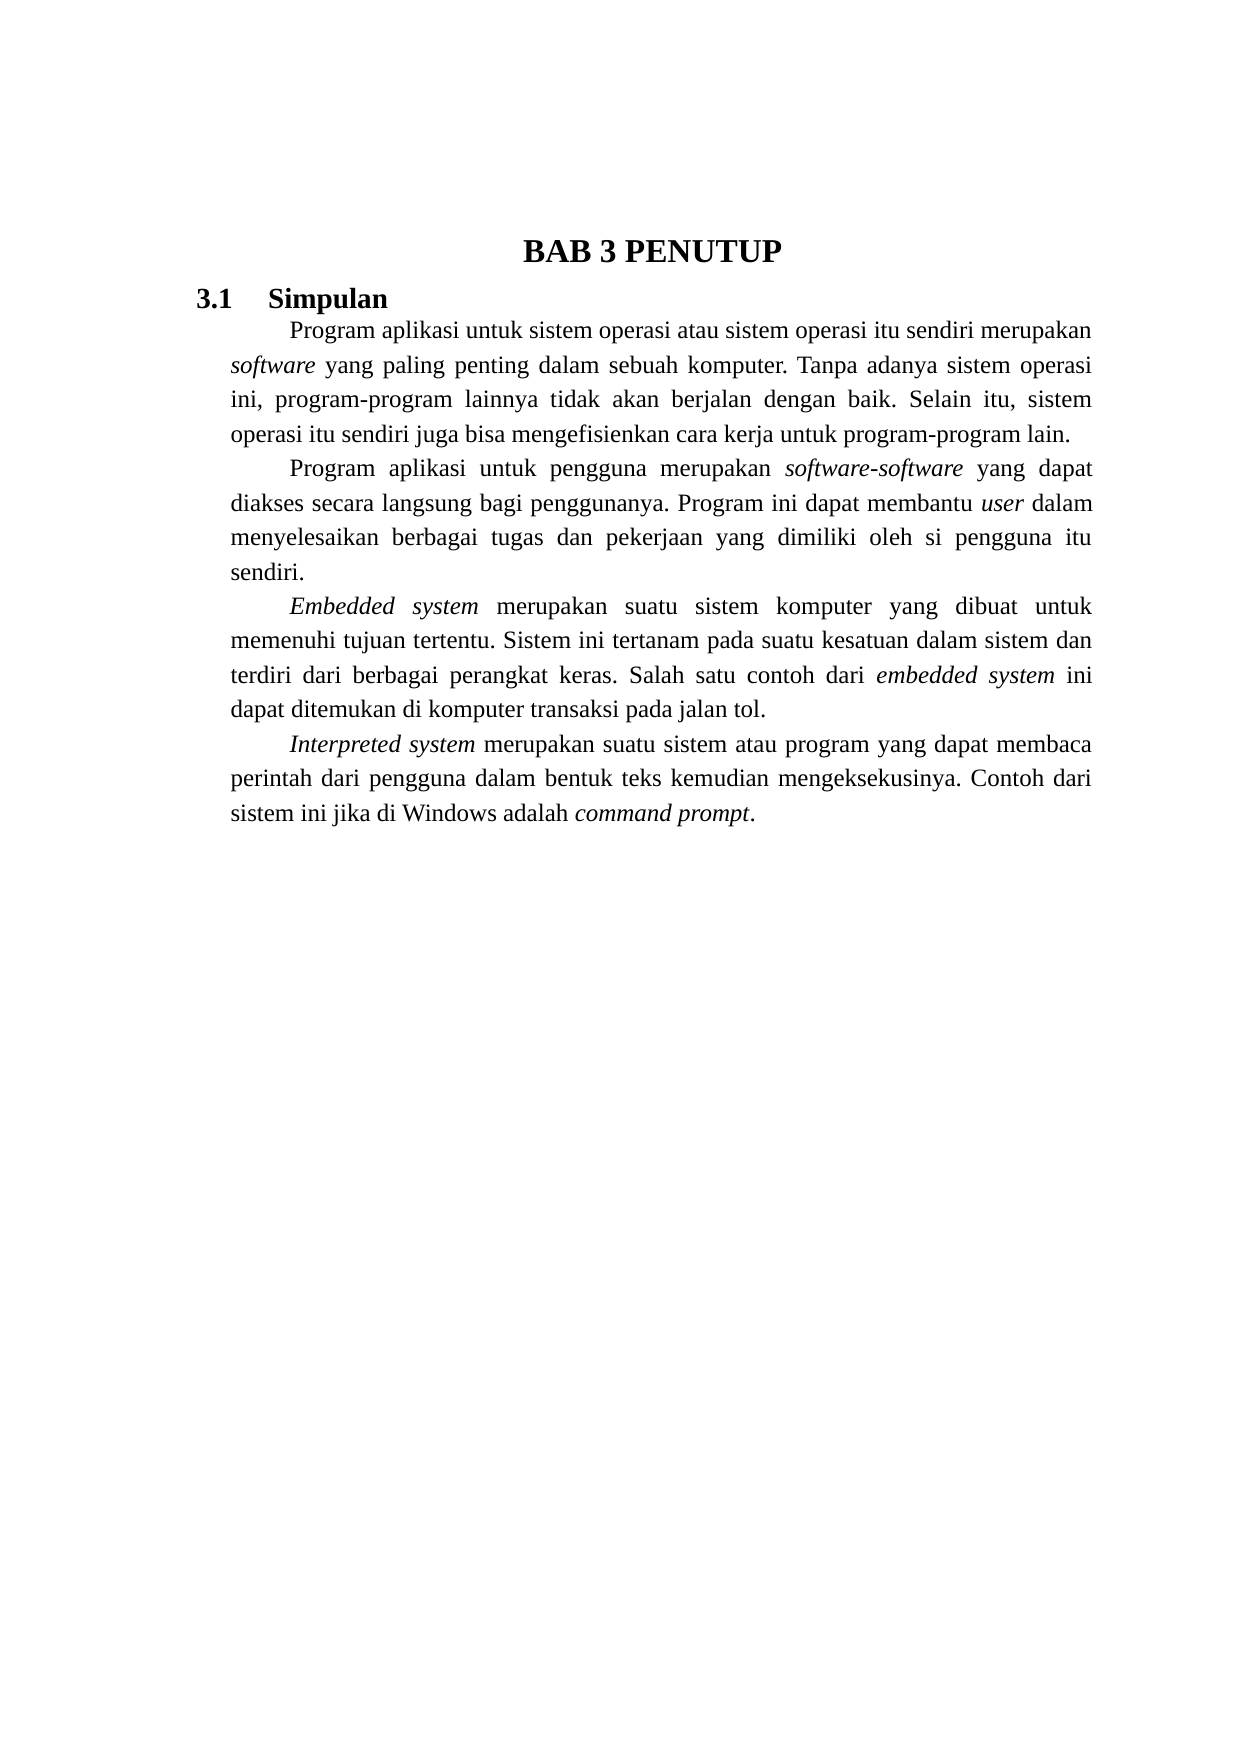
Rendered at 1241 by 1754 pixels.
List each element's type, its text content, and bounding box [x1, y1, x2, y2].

subtitle BAB 3 PENUTUP [177, 231, 1093, 269]
text Interpreted system merupakan suatu sistem atau program yang dapat membaca perintah dari pengguna dalam bentuk teks kemudian mengeksekusinya. Contoh dari sistem ini jika di Windows adalah command prompt. [230, 729, 1093, 827]
text Embedded system merupakan suatu sistem komputer yang dibuat untuk memenuhi tujuan tertentu. Sistem ini tertanam pada suatu kesatuan dalam sistem dan terdiri dari berbagai perangkat keras. Salah satu contoh dari embedded system ini dapat ditemukan di komputer transaksi pada jalan tol. [230, 591, 1093, 723]
text Program aplikasi untuk sistem operasi atau sistem operasi itu sendiri merupakan software yang paling penting dalam sebuah komputer. Tanpa adanya sistem operasi ini, program-program lainnya tidak akan berjalan dengan baik. Selain itu, sistem operasi itu sendiri juga bisa mengefisienkan cara kerja untuk program-program lain. [230, 315, 1093, 447]
text Program aplikasi untuk pengguna merupakan software-software yang dapat diakses secara langsung bagi penggunanya. Program ini dapat membantu user dalam menyelesaikan berbagai tugas dan pekerjaan yang dimiliki oleh si pengguna itu sendiri. [230, 453, 1093, 585]
subtitle Simpulan [196, 282, 1093, 315]
